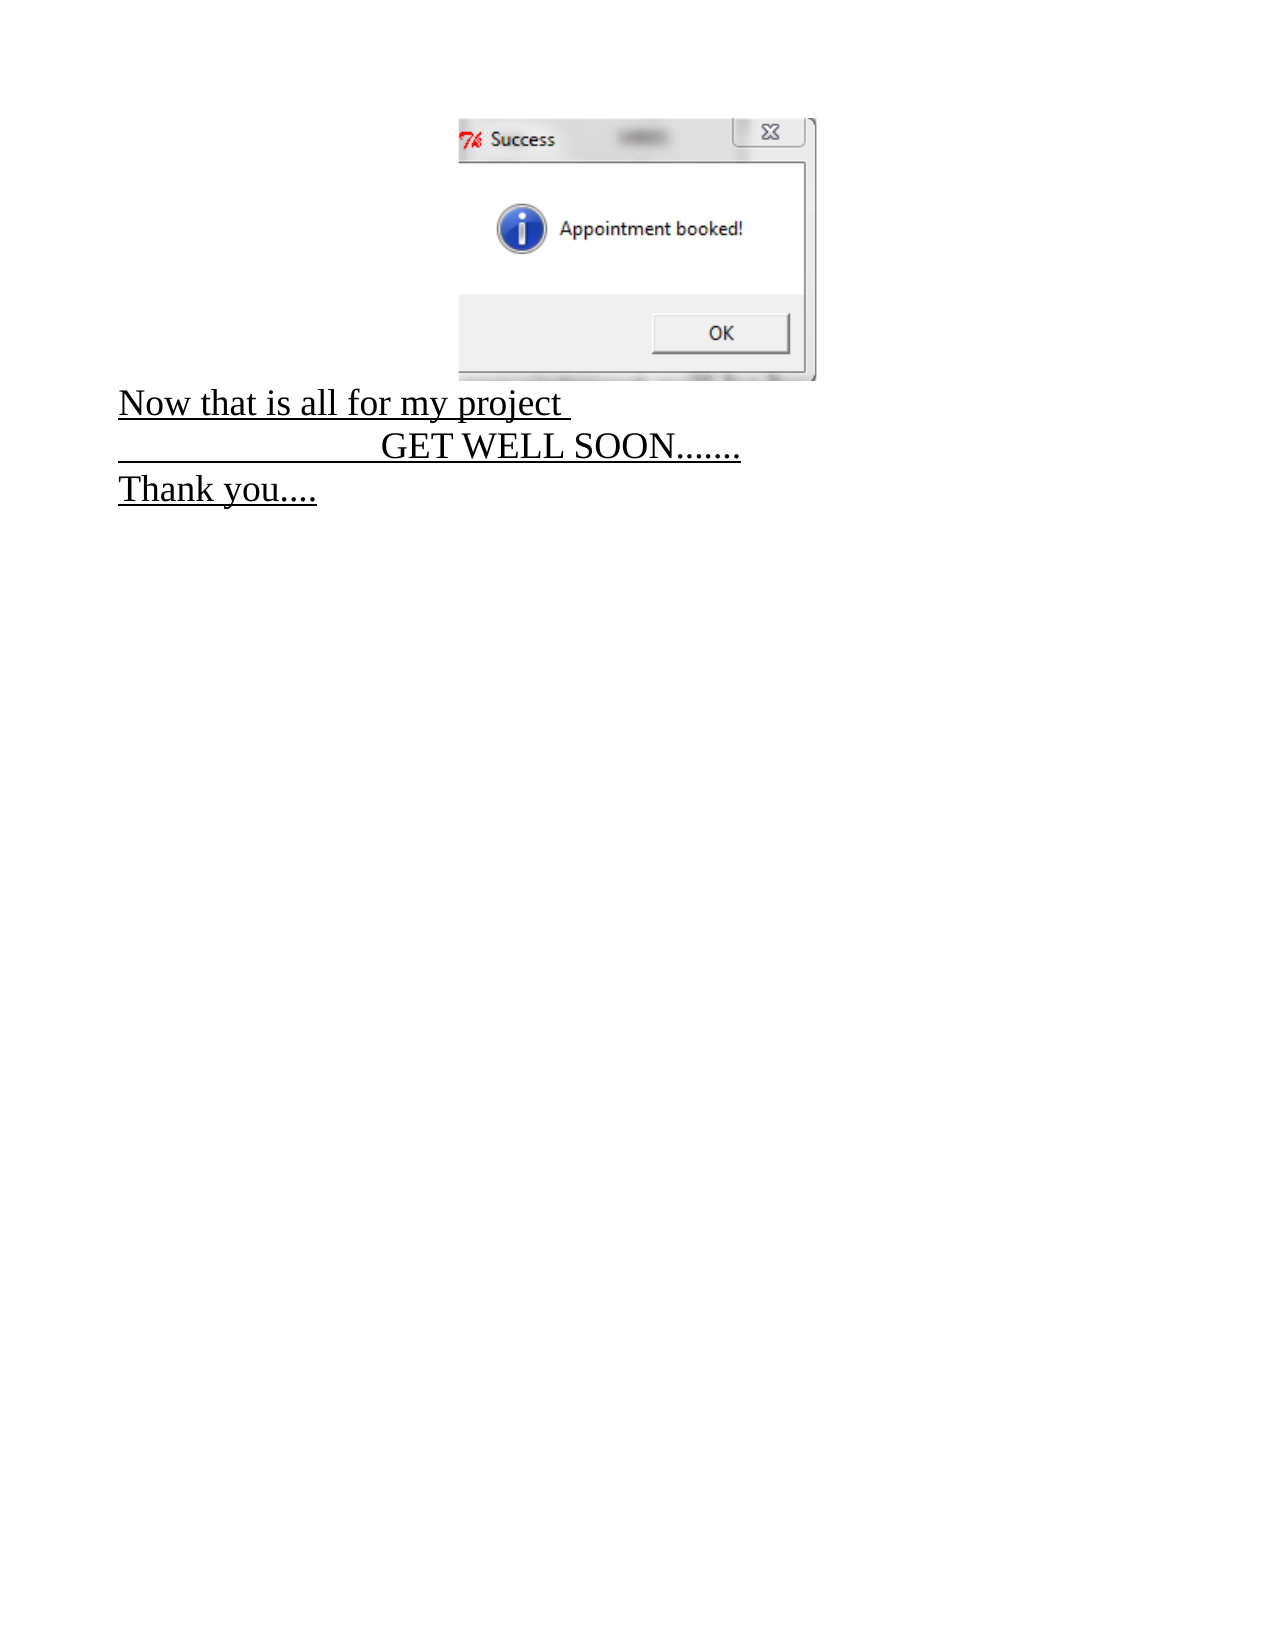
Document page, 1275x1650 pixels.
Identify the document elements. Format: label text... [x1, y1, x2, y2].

text Now that is all for my project [118, 118, 1157, 424]
text Thank you.... [118, 467, 1157, 510]
picture [458, 118, 817, 381]
text GET WELL SOON....... [118, 424, 1157, 467]
